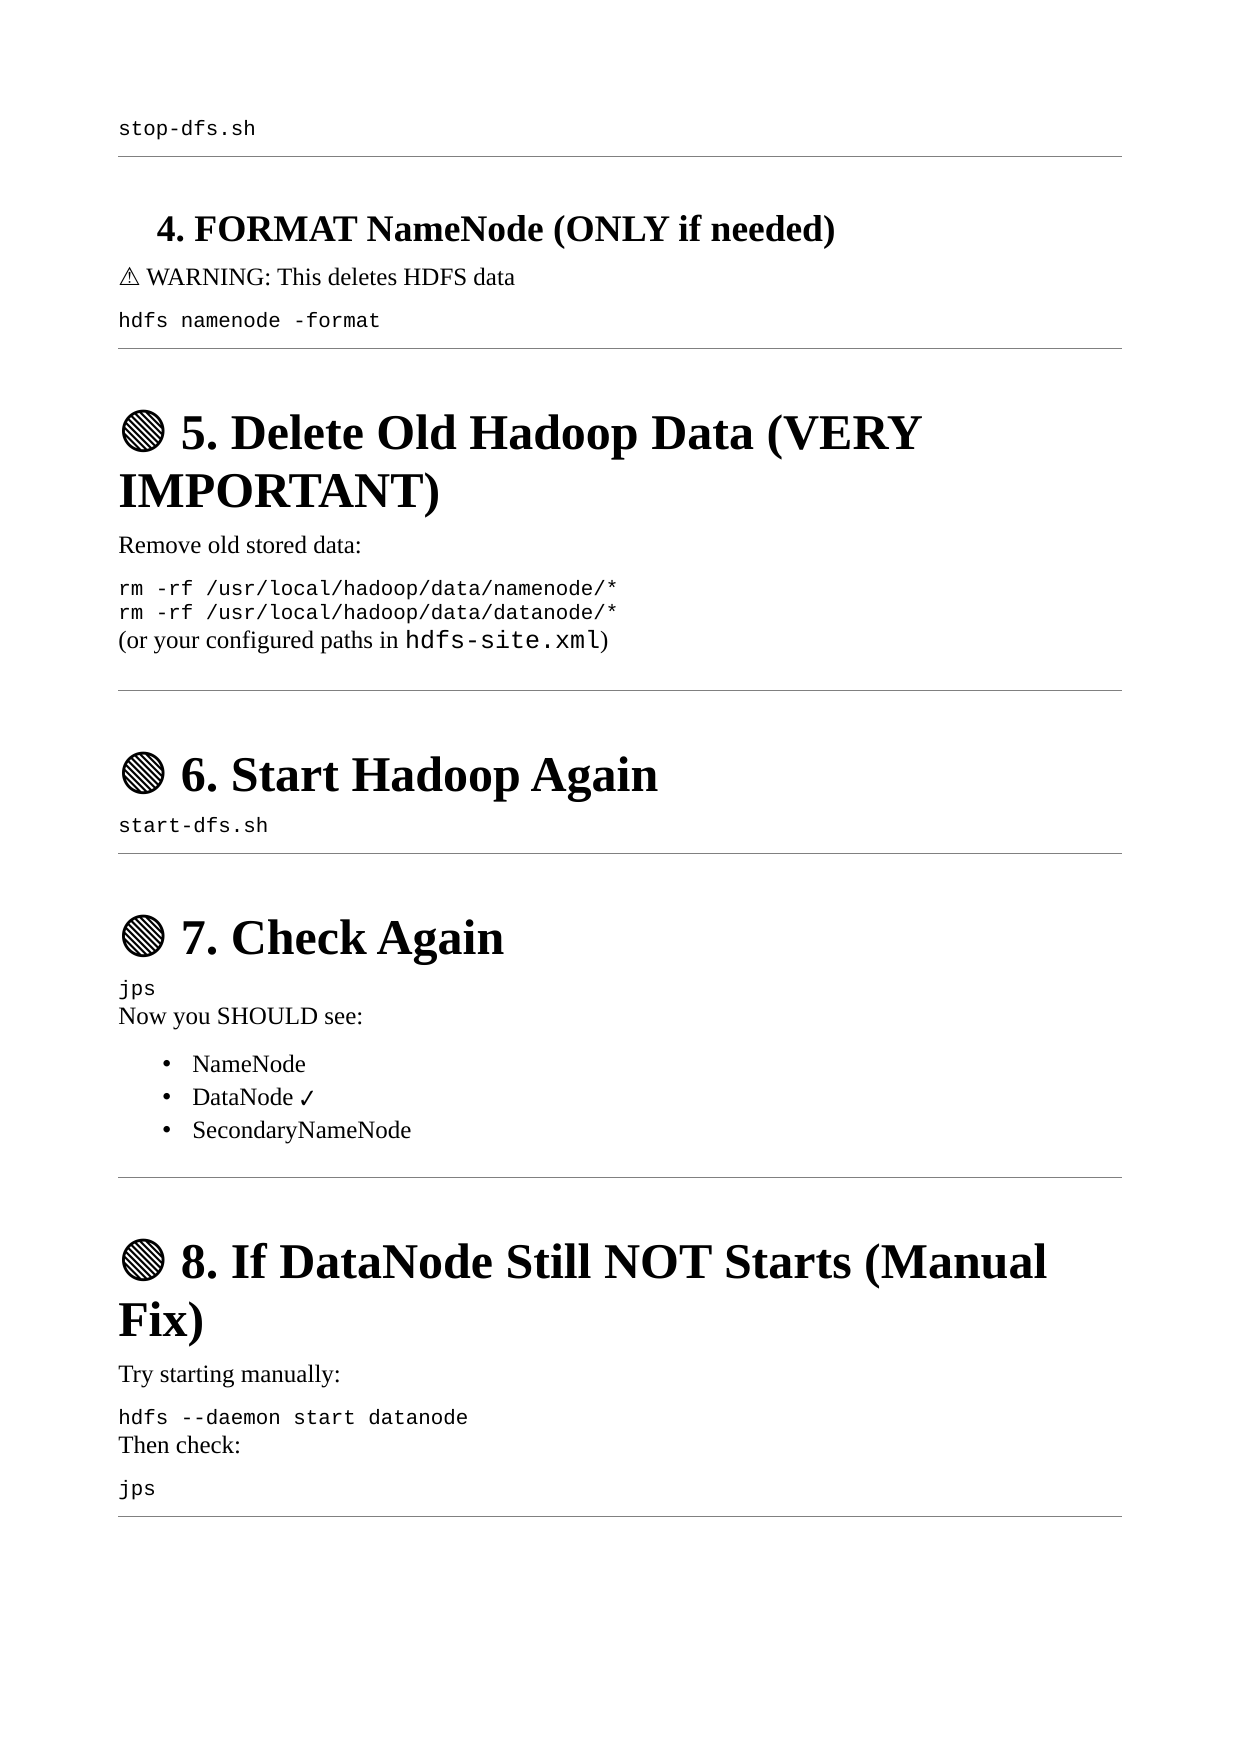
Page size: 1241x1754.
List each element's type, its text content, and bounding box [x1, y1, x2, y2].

text jps [118, 978, 1122, 1001]
list NameNode [162, 1049, 1122, 1078]
text hdfs namenode -format [118, 310, 1122, 334]
text Try starting manually: [118, 1359, 1122, 1388]
text hdfs --daemon start datanode [118, 1407, 1122, 1431]
subtitle 🟢 6. Start Hadoop Again [118, 745, 1122, 802]
text Then check: [118, 1431, 1122, 1459]
subtitle 🧨 4. FORMAT NameNode (ONLY if needed) [118, 207, 1122, 250]
text stop-dfs.sh [118, 118, 1122, 142]
subtitle 🟢 5. Delete Old Hadoop Data (VERY IMPORTANT) [118, 403, 1122, 518]
list SecondaryNameNode [162, 1115, 1122, 1144]
text rm -rf /usr/local/hadoop/data/namenode/* [118, 578, 1122, 602]
text start-dfs.sh [118, 815, 1122, 838]
text jps [118, 1478, 1122, 1502]
text ⚠️ WARNING: This deletes HDFS data [118, 262, 1122, 291]
subtitle 🟢 8. If DataNode Still NOT Starts (Manual Fix) [118, 1232, 1122, 1347]
text (or your configured paths in hdfs-site.xml) [118, 625, 1122, 656]
text Remove old stored data: [118, 531, 1122, 559]
subtitle 🟢 7. Check Again [118, 908, 1122, 965]
list DataNode ✔ [162, 1082, 1122, 1111]
text Now you SHOULD see: [118, 1001, 1122, 1030]
text rm -rf /usr/local/hadoop/data/datanode/* [118, 602, 1122, 625]
